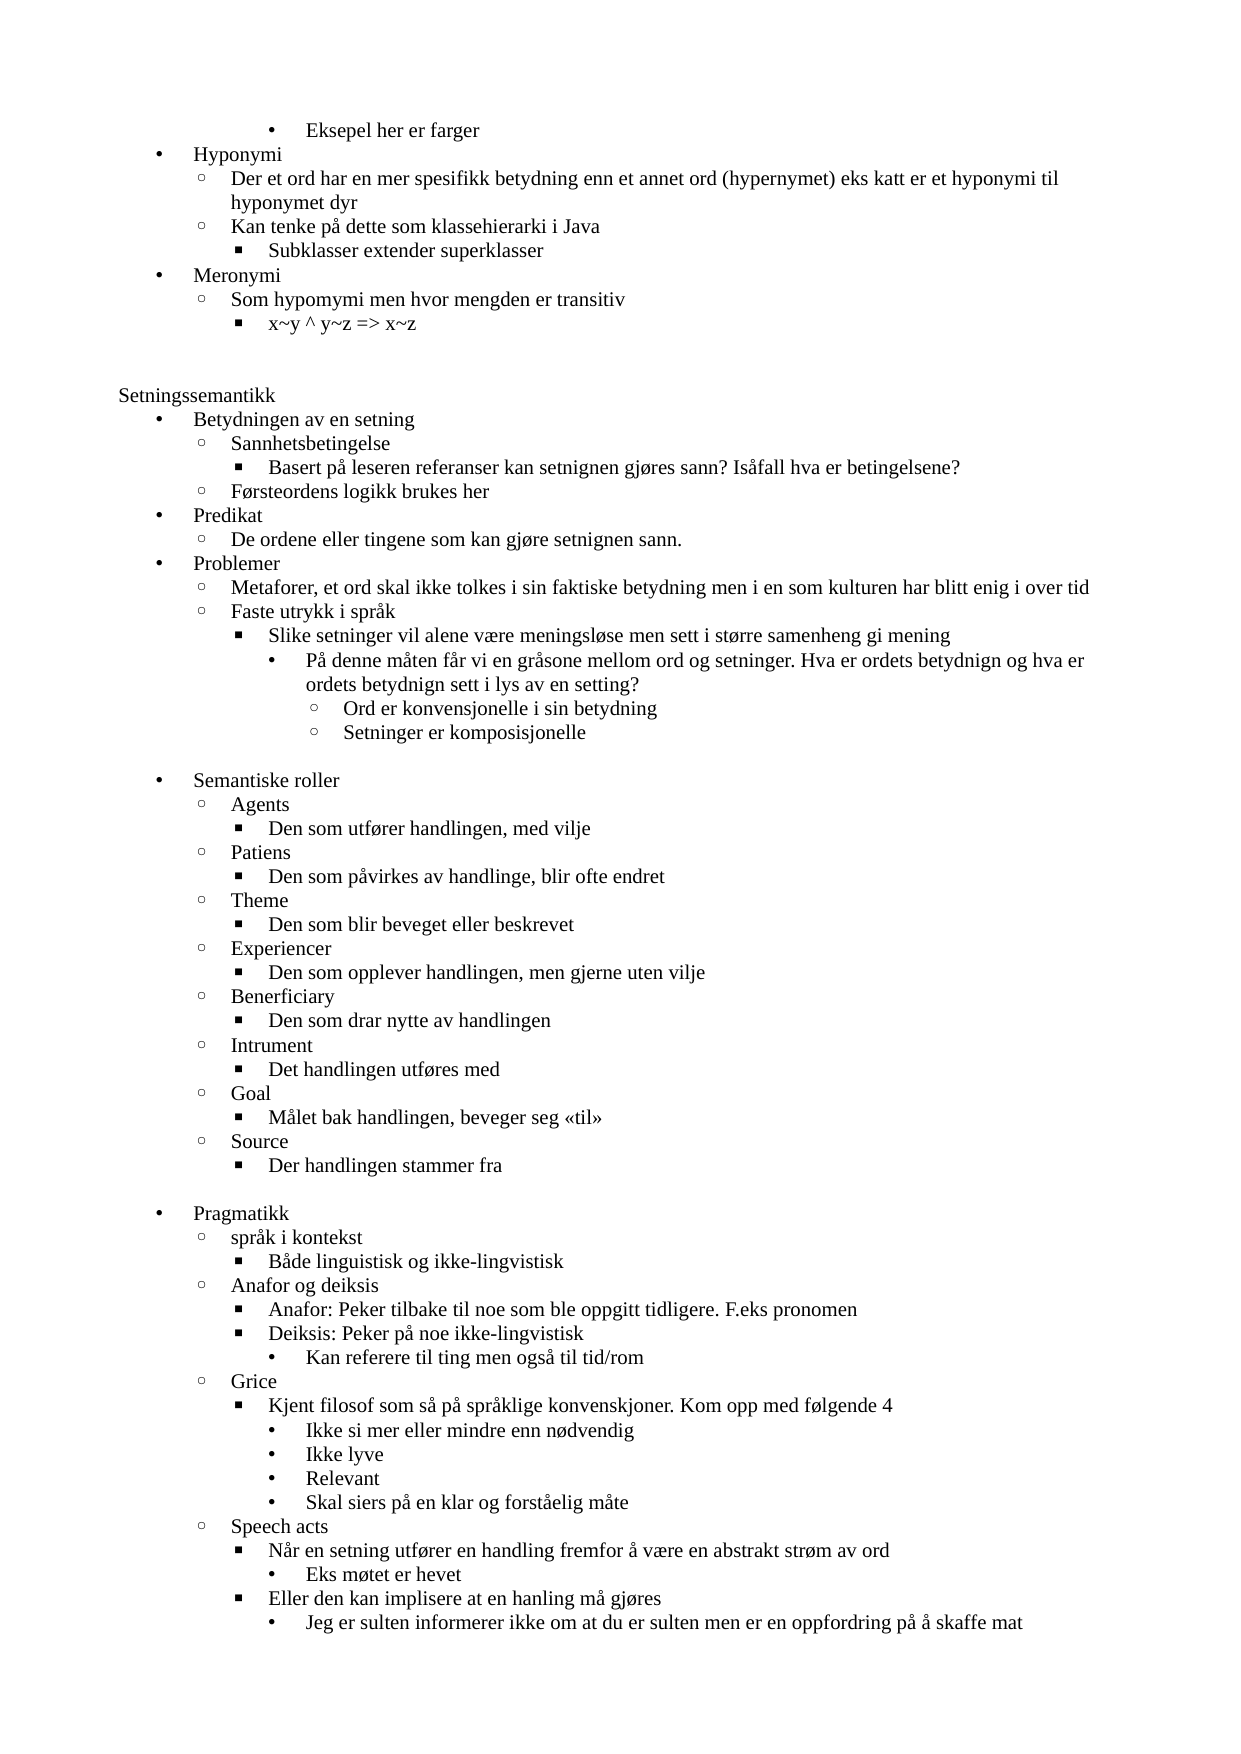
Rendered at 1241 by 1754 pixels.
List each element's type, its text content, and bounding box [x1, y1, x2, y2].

list Der et ord har en mer spesifikk betydning enn et annet ord (hypernymet) eks katt er et hyponymi til hyponymet dyr [193, 166, 1122, 214]
list Metaforer, et ord skal ikke tolkes i sin faktiske betydning men i en som kulturen har blitt enig i over tid [193, 575, 1122, 599]
list De ordene eller tingene som kan gjøre setnignen sann. [193, 527, 1122, 551]
list Slike setninger vil alene være meningsløse men sett i større samenheng gi mening [231, 623, 1122, 647]
list Skal siers på en klar og forståelig måte [268, 1490, 1122, 1514]
list Den som opplever handlingen, men gjerne uten vilje [231, 960, 1122, 984]
list Ikke si mer eller mindre enn nødvendig [268, 1417, 1122, 1442]
list Når en setning utfører en handling fremfor å være en abstrakt strøm av ord [231, 1538, 1122, 1562]
list Hyponymi [156, 142, 1122, 166]
list Source [193, 1129, 1122, 1153]
list Theme [193, 888, 1122, 912]
list Deiksis: Peker på noe ikke-lingvistisk [231, 1321, 1122, 1345]
list x~y ^ y~z => x~z [231, 311, 1122, 335]
list Der handlingen stammer fra [231, 1153, 1122, 1177]
list Semantiske roller [156, 768, 1122, 792]
list Experiencer [193, 936, 1122, 960]
list Kan tenke på dette som klassehierarki i Java [193, 214, 1122, 238]
list Setninger er komposisjonelle [306, 720, 1122, 744]
list Meronymi [156, 262, 1122, 287]
list Intrument [193, 1032, 1122, 1057]
list Relevant [268, 1466, 1122, 1490]
list Grice [193, 1369, 1122, 1393]
list Sannhetsbetingelse [193, 431, 1122, 455]
list Speech acts [193, 1514, 1122, 1538]
list Den som blir beveget eller beskrevet [231, 912, 1122, 936]
list Goal [193, 1081, 1122, 1105]
list Anafor: Peker tilbake til noe som ble oppgitt tidligere. F.eks pronomen [231, 1297, 1122, 1321]
list Den som utfører handlingen, med vilje [231, 816, 1122, 840]
list Både linguistisk og ikke-lingvistisk [231, 1249, 1122, 1273]
list Jeg er sulten informerer ikke om at du er sulten men er en oppfordring på å skaffe mat [268, 1610, 1122, 1634]
list Predikat [156, 503, 1122, 527]
list Problemer [156, 551, 1122, 575]
list Anafor og deiksis [193, 1273, 1122, 1297]
list Faste utrykk i språk [193, 599, 1122, 623]
list Den som drar nytte av handlingen [231, 1008, 1122, 1032]
list Førsteordens logikk brukes her [193, 479, 1122, 503]
list Ikke lyve [268, 1442, 1122, 1466]
list Betydningen av en setning [156, 407, 1122, 431]
list Eksepel her er farger [268, 118, 1122, 142]
list Pragmatikk [156, 1201, 1122, 1225]
list Eller den kan implisere at en hanling må gjøres [231, 1586, 1122, 1610]
list Subklasser extender superklasser [231, 238, 1122, 262]
list Agents [193, 792, 1122, 816]
list Som hypomymi men hvor mengden er transitiv [193, 287, 1122, 311]
list Det handlingen utføres med [231, 1057, 1122, 1081]
list Målet bak handlingen, beveger seg «til» [231, 1105, 1122, 1129]
list Kan referere til ting men også til tid/rom [268, 1345, 1122, 1369]
list Basert på leseren referanser kan setnignen gjøres sann? Isåfall hva er betingelsene? [231, 455, 1122, 479]
list På denne måten får vi en gråsone mellom ord og setninger. Hva er ordets betydnign og hva er ordets betydnign sett i lys av en setting? [268, 647, 1122, 696]
list Ord er konvensjonelle i sin betydning [306, 696, 1122, 720]
list Kjent filosof som så på språklige konvenskjoner. Kom opp med følgende 4 [231, 1393, 1122, 1417]
list Benerficiary [193, 984, 1122, 1008]
list språk i kontekst [193, 1225, 1122, 1249]
list Patiens [193, 840, 1122, 864]
list Eks møtet er hevet [268, 1562, 1122, 1586]
list Den som påvirkes av handlinge, blir ofte endret [231, 864, 1122, 888]
text Setningssemantikk [118, 383, 1122, 407]
